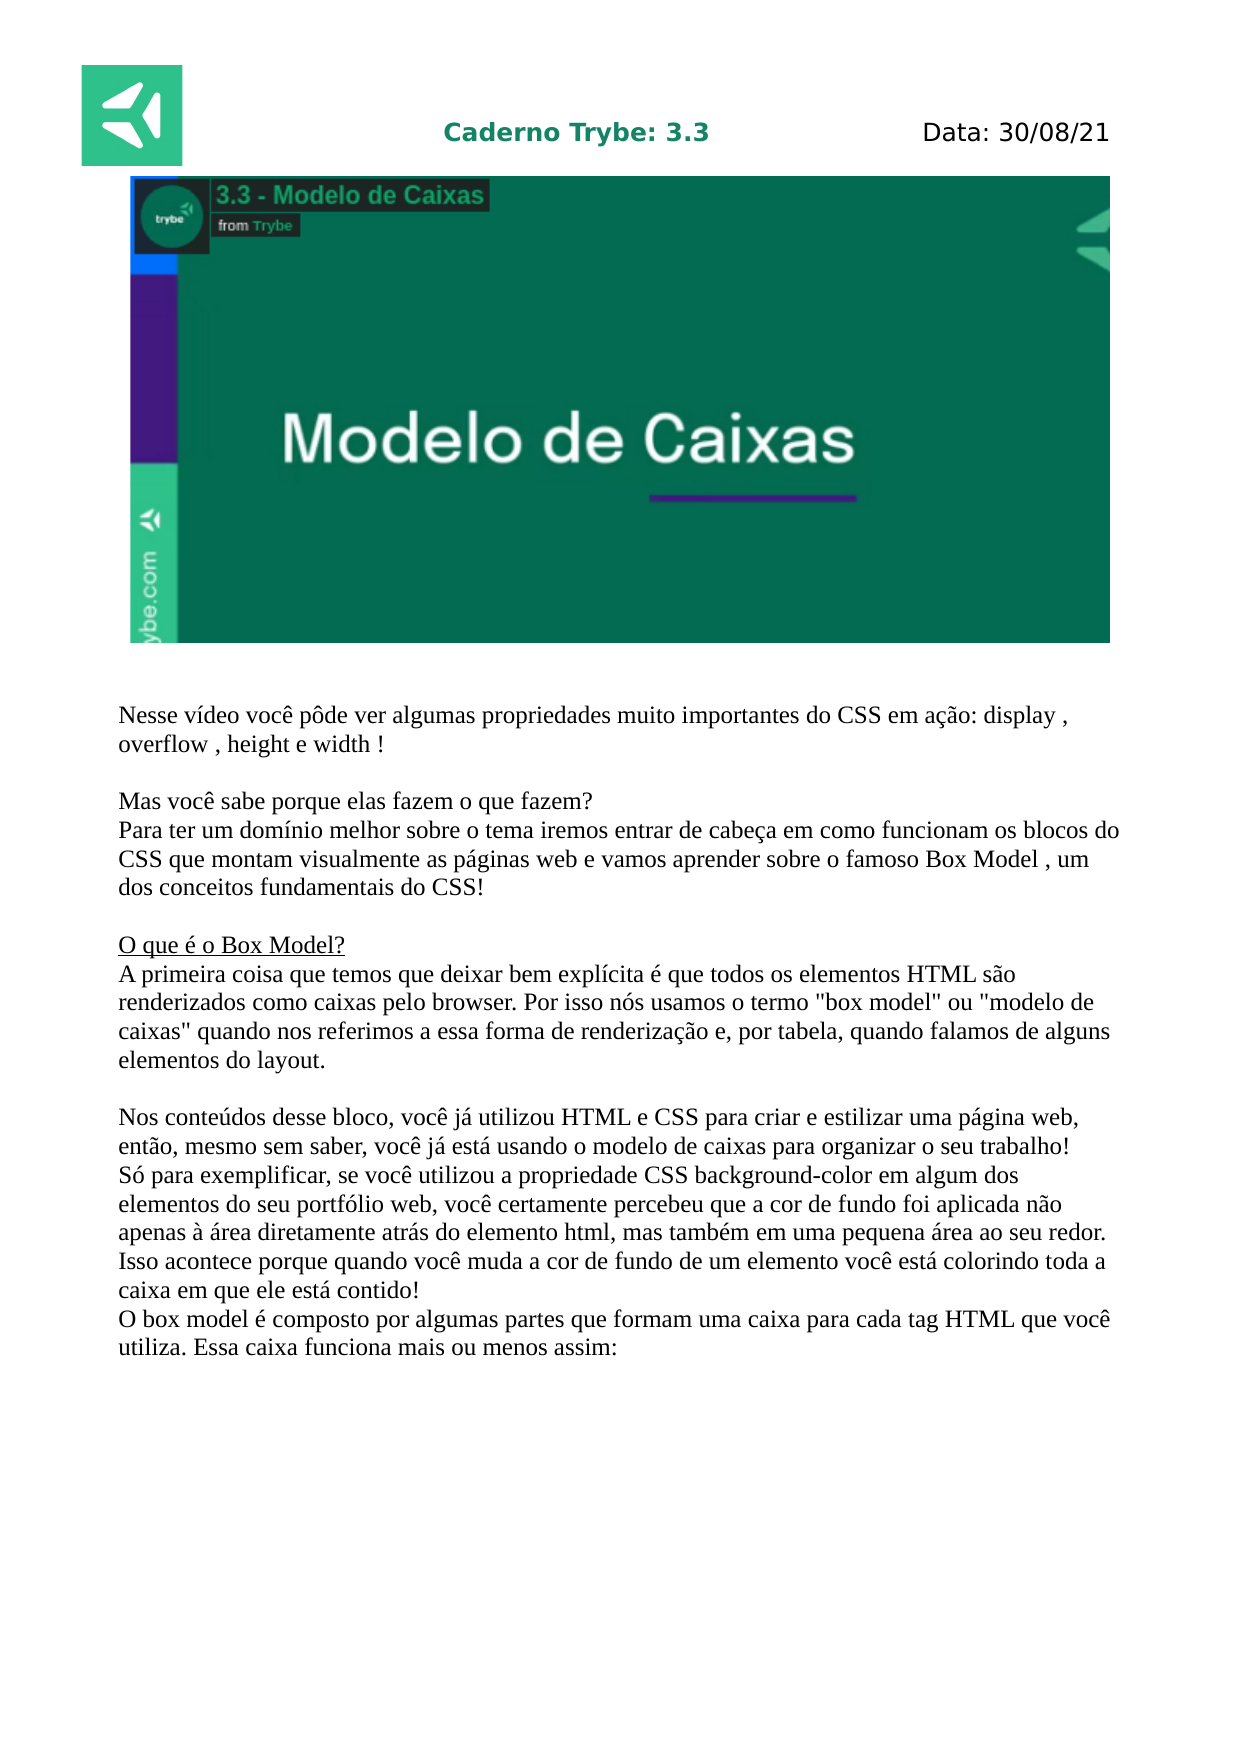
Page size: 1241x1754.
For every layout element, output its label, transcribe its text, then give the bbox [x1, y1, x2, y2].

text Mas você sabe porque elas fazem o que fazem? [118, 786, 1122, 815]
text O que é o Box Model? [118, 930, 1122, 959]
text Para ter um domínio melhor sobre o tema iremos entrar de cabeça em como funcionam os blocos do CSS que montam visualmente as páginas web e vamos aprender sobre o famoso Box Model , um dos conceitos fundamentais do CSS! [118, 815, 1122, 901]
picture [130, 176, 1110, 643]
text Nos conteúdos desse bloco, você já utilizou HTML e CSS para criar e estilizar uma página web, então, mesmo sem saber, você já está usando o modelo de caixas para organizar o seu trabalho! [118, 1102, 1122, 1160]
picture [81, 65, 183, 166]
text O box model é composto por algumas partes que formam uma caixa para cada tag HTML que você utiliza. Essa caixa funciona mais ou menos assim: [118, 1304, 1122, 1361]
text Nesse vídeo você pôde ver algumas propriedades muito importantes do CSS em ação: display , overflow , height e width ! [118, 700, 1122, 757]
text A primeira coisa que temos que deixar bem explícita é que todos os elementos HTML são renderizados como caixas pelo browser. Por isso nós usamos o termo "box model" ou "modelo de caixas" quando nos referimos a essa forma de renderização e, por tabela, quando falamos de alguns elementos do layout. [118, 959, 1122, 1074]
text Só para exemplificar, se você utilizou a propriedade CSS background-color em algum dos elementos do seu portfólio web, você certamente percebeu que a cor de fundo foi aplicada não apenas à área diretamente atrás do elemento html, mas também em uma pequena área ao seu redor. Isso acontece porque quando você muda a cor de fundo de um elemento você está colorindo toda a caixa em que ele está contido! [118, 1160, 1122, 1304]
